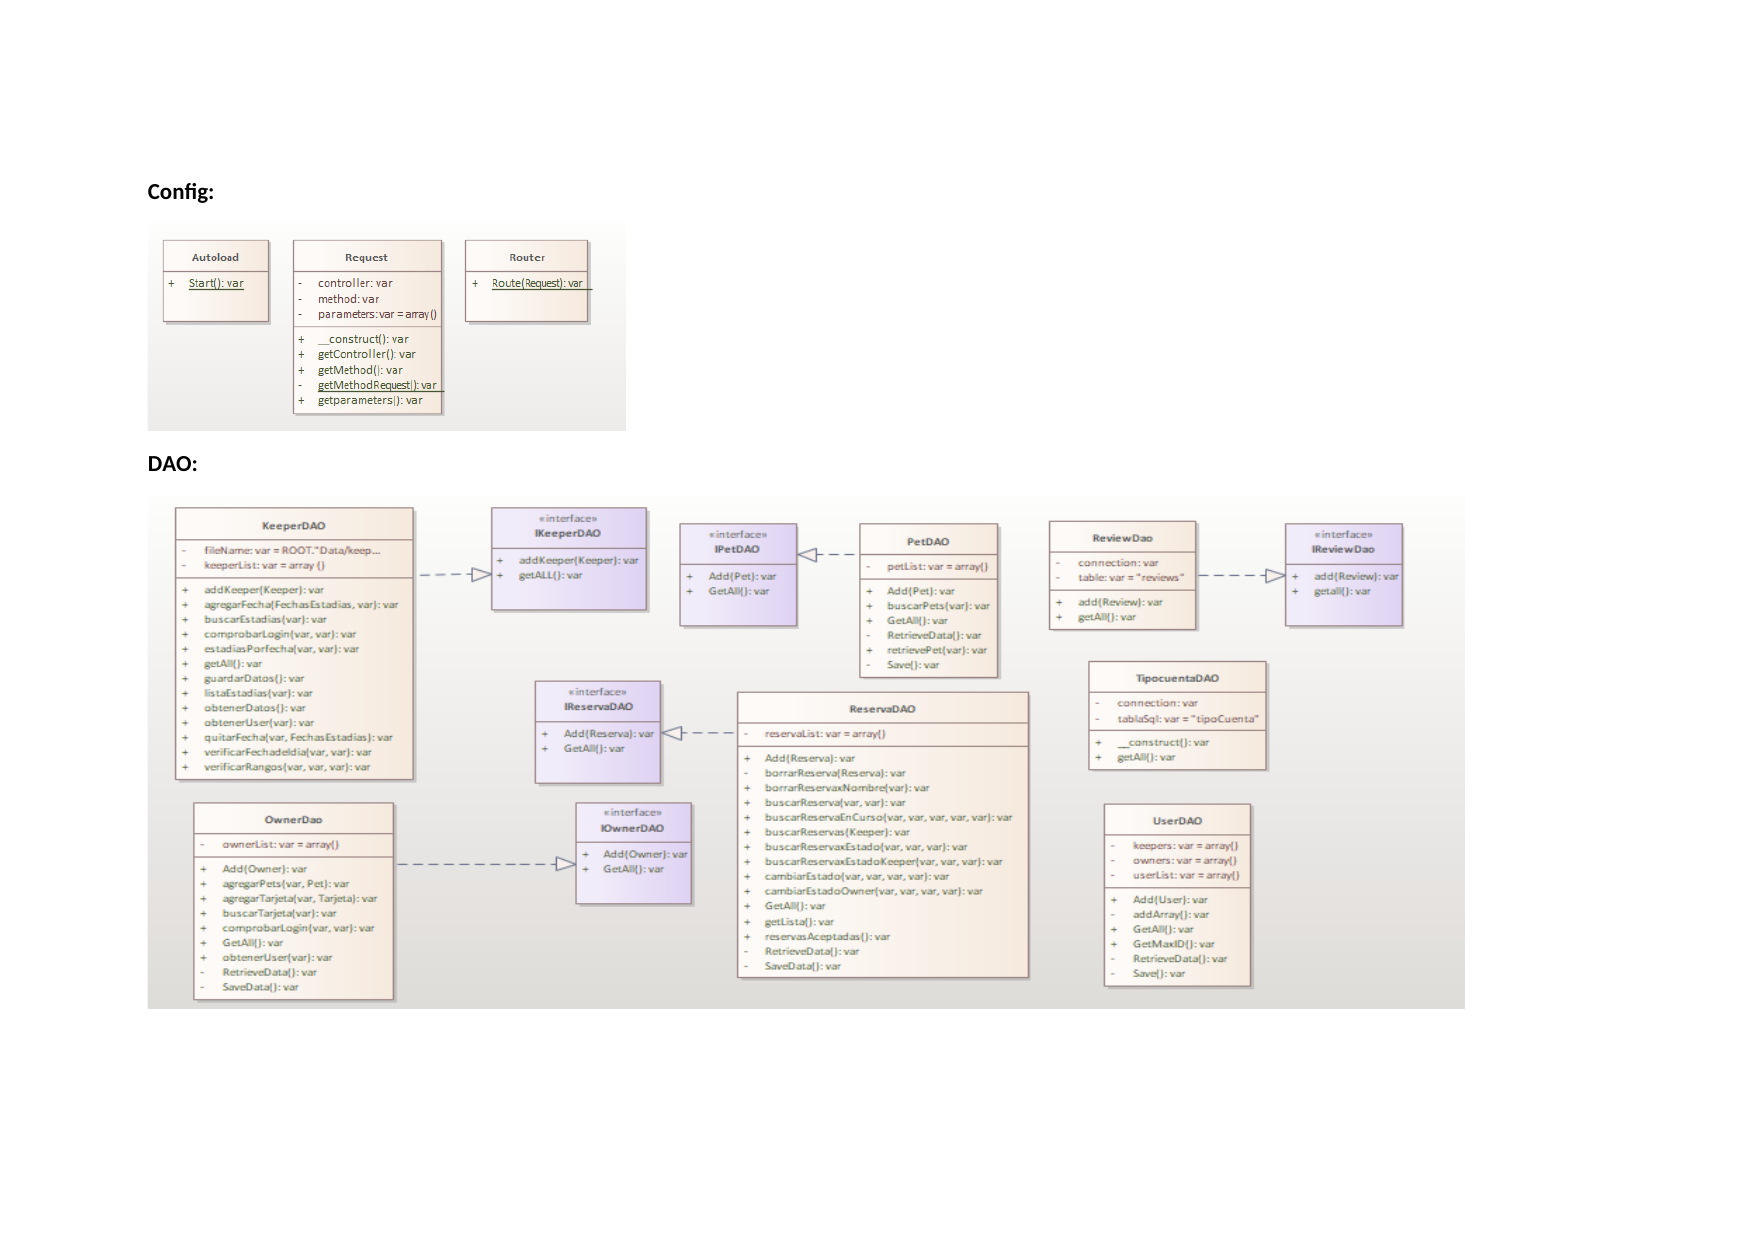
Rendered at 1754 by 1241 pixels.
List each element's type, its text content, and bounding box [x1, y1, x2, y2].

picture [147, 223, 626, 431]
text Config: [148, 177, 1606, 205]
picture [147, 496, 1465, 1009]
text DAO: [148, 449, 1606, 477]
